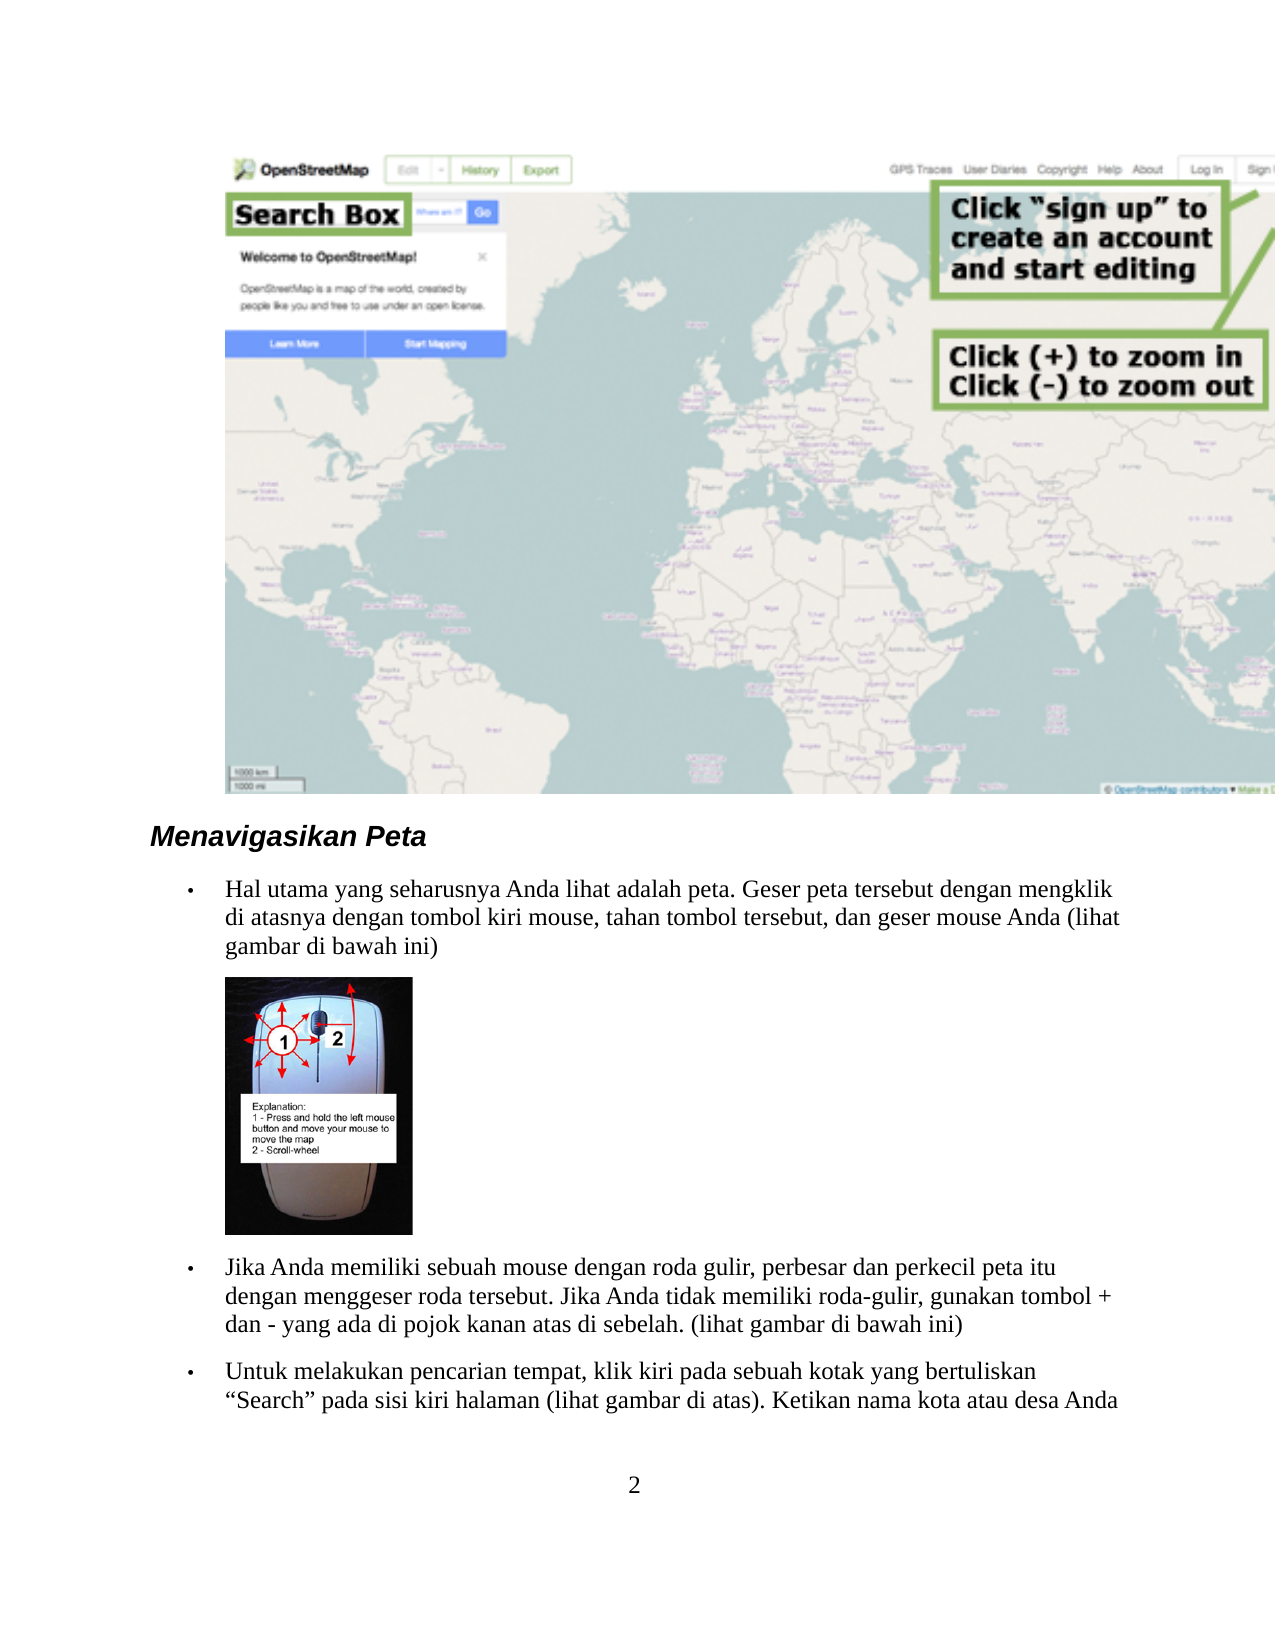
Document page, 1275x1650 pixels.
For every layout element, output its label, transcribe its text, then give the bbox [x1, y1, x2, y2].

list Untuk melakukan pencarian tempat, klik kiri pada sebuah kotak yang bertuliskan “Search” pada sisi kiri halaman (lihat gambar di atas). Ketikan nama kota atau desa Anda [187, 1356, 1125, 1414]
picture [225, 977, 413, 1235]
list Hal utama yang seharusnya Anda lihat adalah peta. Geser peta tersebut dengan mengklik di atasnya dengan tombol kiri mouse, tahan tombol tersebut, dan geser mouse Anda (lihat gambar di bawah ini) [187, 874, 1125, 960]
picture [225, 150, 1275, 794]
list Jika Anda memiliki sebuah mouse dengan roda gulir, perbesar dan perkecil peta itu dengan menggeser roda tersebut. Jika Anda tidak memiliki roda-gulir, gunakan tombol + dan - yang ada di pojok kanan atas di sebelah. (lihat gambar di bawah ini) [187, 1252, 1125, 1338]
subtitle Menavigasikan Peta [150, 819, 1125, 852]
